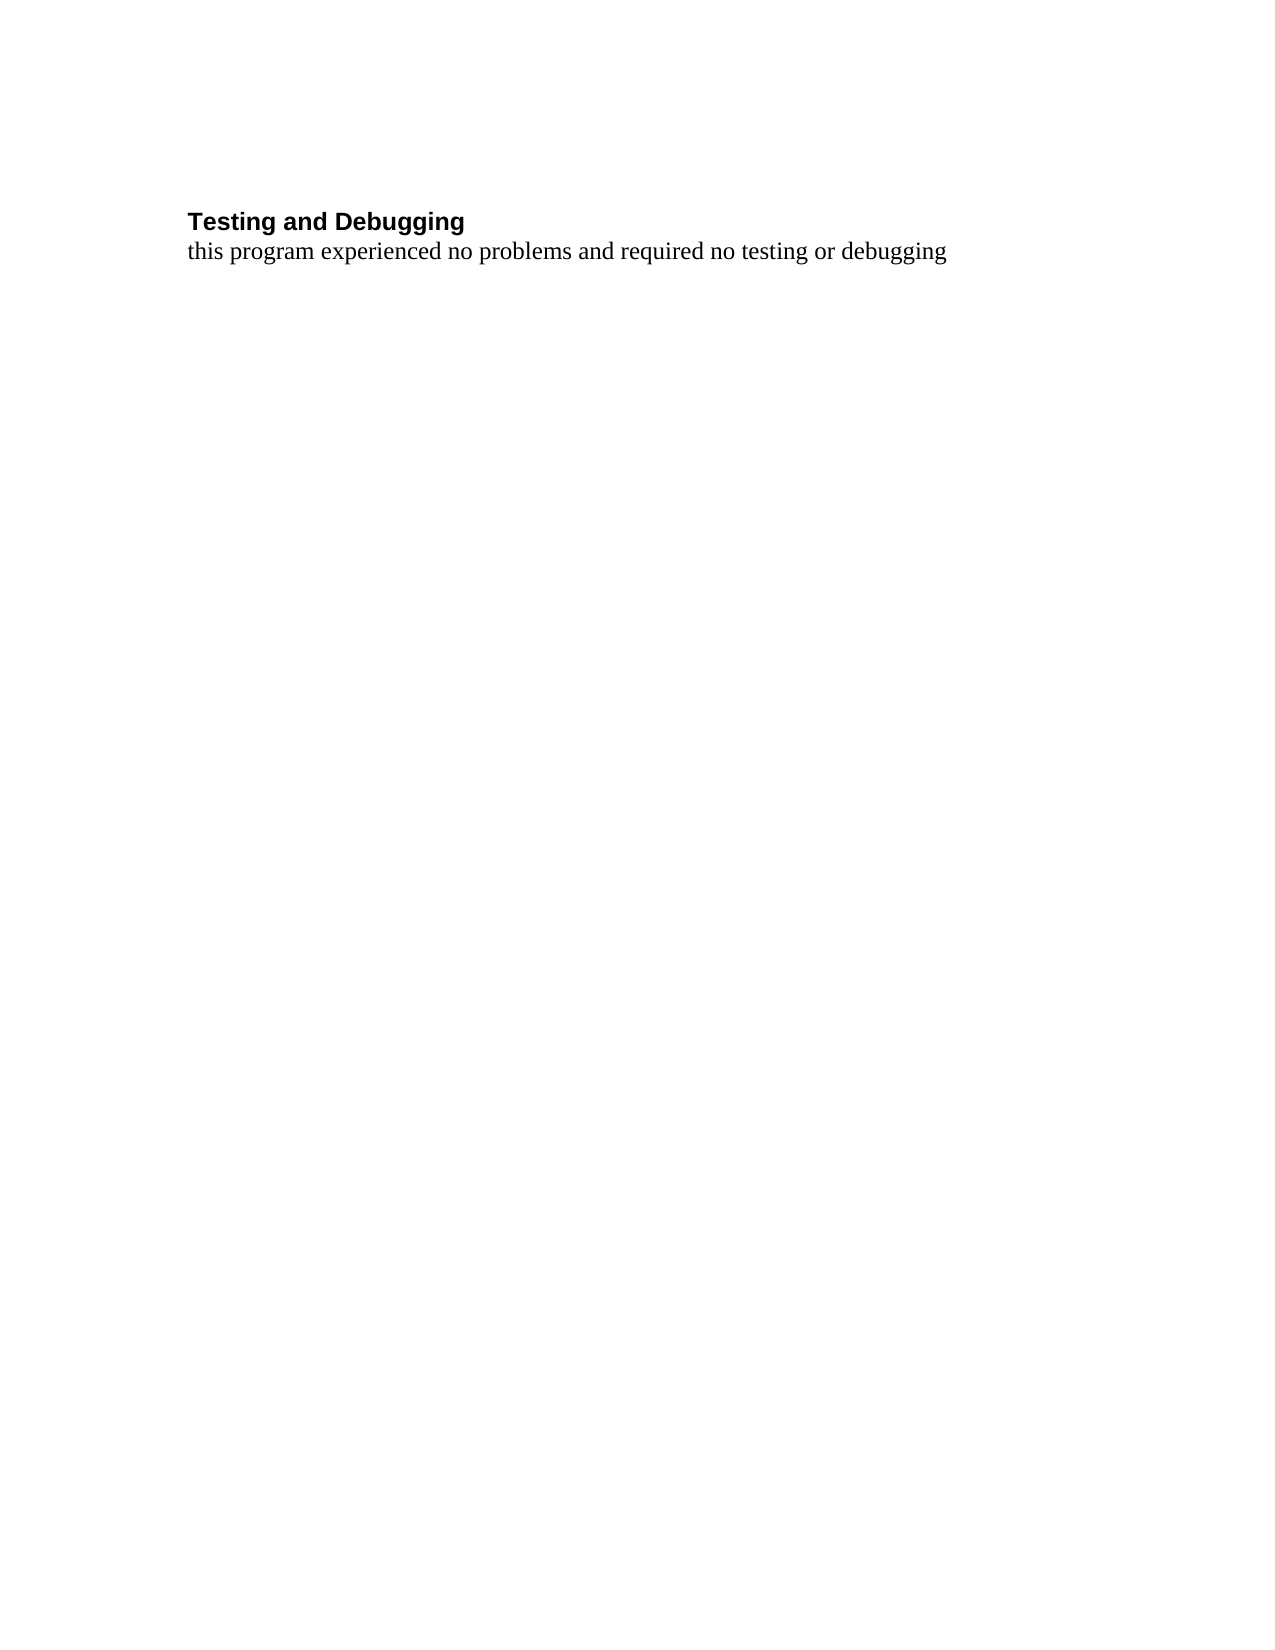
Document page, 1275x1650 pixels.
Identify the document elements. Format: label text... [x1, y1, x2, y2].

text this program experienced no problems and required no testing or debugging [187, 236, 1087, 265]
text Testing and Debugging [187, 207, 1087, 236]
